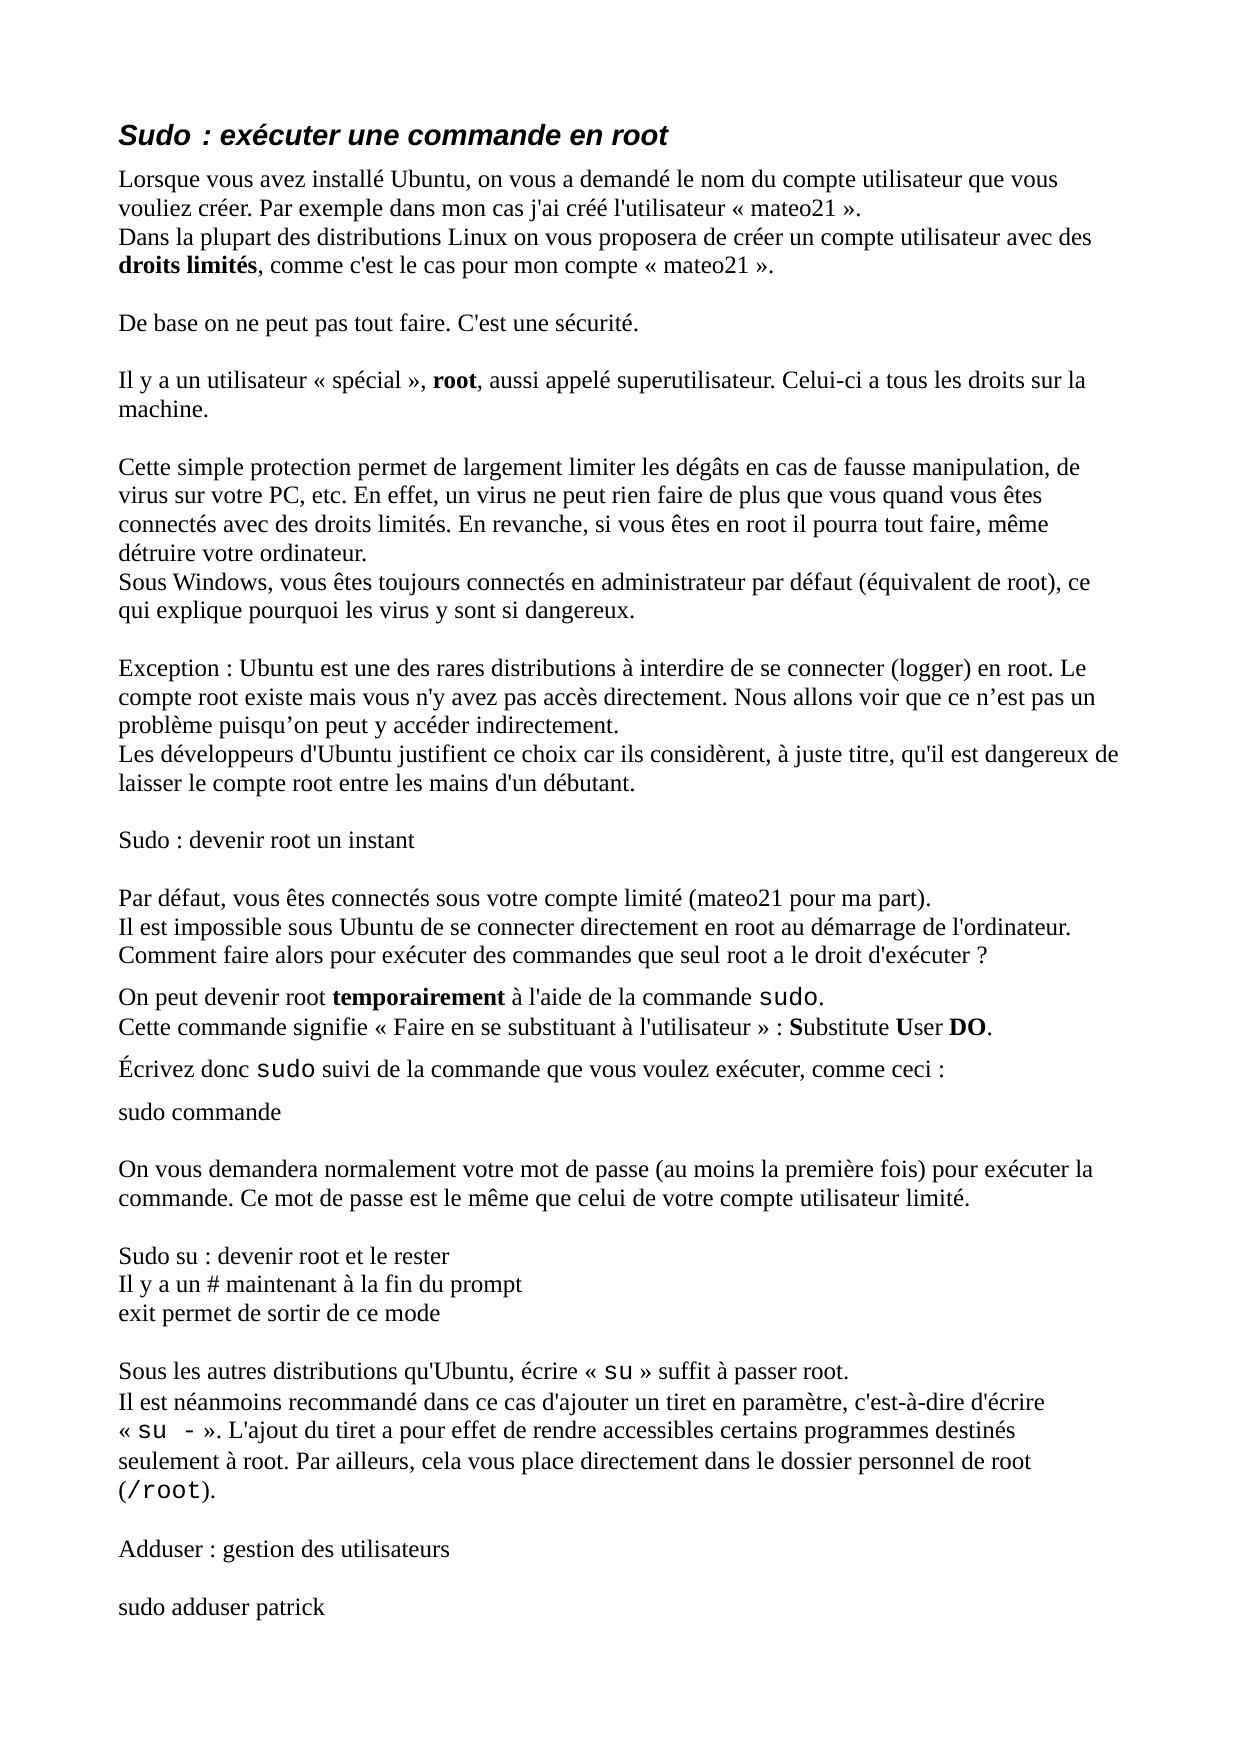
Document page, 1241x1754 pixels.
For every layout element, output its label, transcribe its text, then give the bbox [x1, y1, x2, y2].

text Écrivez donc sudo suivi de la commande que vous voulez exécuter, comme ceci : [118, 1054, 1122, 1084]
text Sudo : devenir root un instant [118, 825, 1122, 854]
text Sous les autres distributions qu'Ubuntu, écrire « su » suffit à passer root. Il est néanmoins recommandé dans ce cas d'ajouter un tiret en paramètre, c'est-à-dire d'écrire « su - ». L'ajout du tiret a pour effet de rendre accessibles certains programmes destinés seulement à root. Par ailleurs, cela vous place directement dans le dossier personnel de root (/root). [118, 1356, 1122, 1506]
text Cette simple protection permet de largement limiter les dégâts en cas de fausse manipulation, de virus sur votre PC, etc. En effet, un virus ne peut rien faire de plus que vous quand vous êtes connectés avec des droits limités. En revanche, si vous êtes en root il pourra tout faire, même détruire votre ordinateur. Sous Windows, vous êtes toujours connectés en administrateur par défaut (équivalent de root), ce qui explique pourquoi les virus y sont si dangereux. [118, 452, 1122, 624]
text Sudo su : devenir root et le rester [118, 1241, 1122, 1269]
text De base on ne peut pas tout faire. C'est une sécurité. [118, 308, 1122, 337]
text Par défaut, vous êtes connectés sous votre compte limité (mateo21 pour ma part). Il est impossible sous Ubuntu de se connecter directement en root au démarrage de l'ordinateur. Comment faire alors pour exécuter des commandes que seul root a le droit d'exécuter ? [118, 883, 1122, 969]
text Il y a un utilisateur « spécial », root, aussi appelé superutilisateur. Celui-ci a tous les droits sur la machine. [118, 365, 1122, 423]
text Adduser : gestion des utilisateurs [118, 1534, 1122, 1563]
text sudo commande [118, 1097, 1122, 1126]
subtitle Sudo : exécuter une commande en root [118, 118, 1122, 152]
text Exception : Ubuntu est une des rares distributions à interdire de se connecter (logger) en root. Le compte root existe mais vous n'y avez pas accès directement. Nous allons voir que ce n’est pas un problème puisqu’on peut y accéder indirectement. Les développeurs d'Ubuntu justifient ce choix car ils considèrent, à juste titre, qu'il est dangereux de laisser le compte root entre les mains d'un débutant. [118, 653, 1122, 797]
text Lorsque vous avez installé Ubuntu, on vous a demandé le nom du compte utilisateur que vous vouliez créer. Par exemple dans mon cas j'ai créé l'utilisateur « mateo21 ». Dans la plupart des distributions Linux on vous proposera de créer un compte utilisateur avec des droits limités, comme c'est le cas pour mon compte « mateo21 ». [118, 164, 1122, 279]
text exit permet de sortir de ce mode [118, 1298, 1122, 1327]
text On peut devenir root temporairement à l'aide de la commande sudo. Cette commande signifie « Faire en se substituant à l'utilisateur » : Substitute User DO. [118, 982, 1122, 1041]
text Il y a un # maintenant à la fin du prompt [118, 1269, 1122, 1298]
text On vous demandera normalement votre mot de passe (au moins la première fois) pour exécuter la commande. Ce mot de passe est le même que celui de votre compte utilisateur limité. [118, 1154, 1122, 1212]
text sudo adduser patrick [118, 1592, 1122, 1621]
